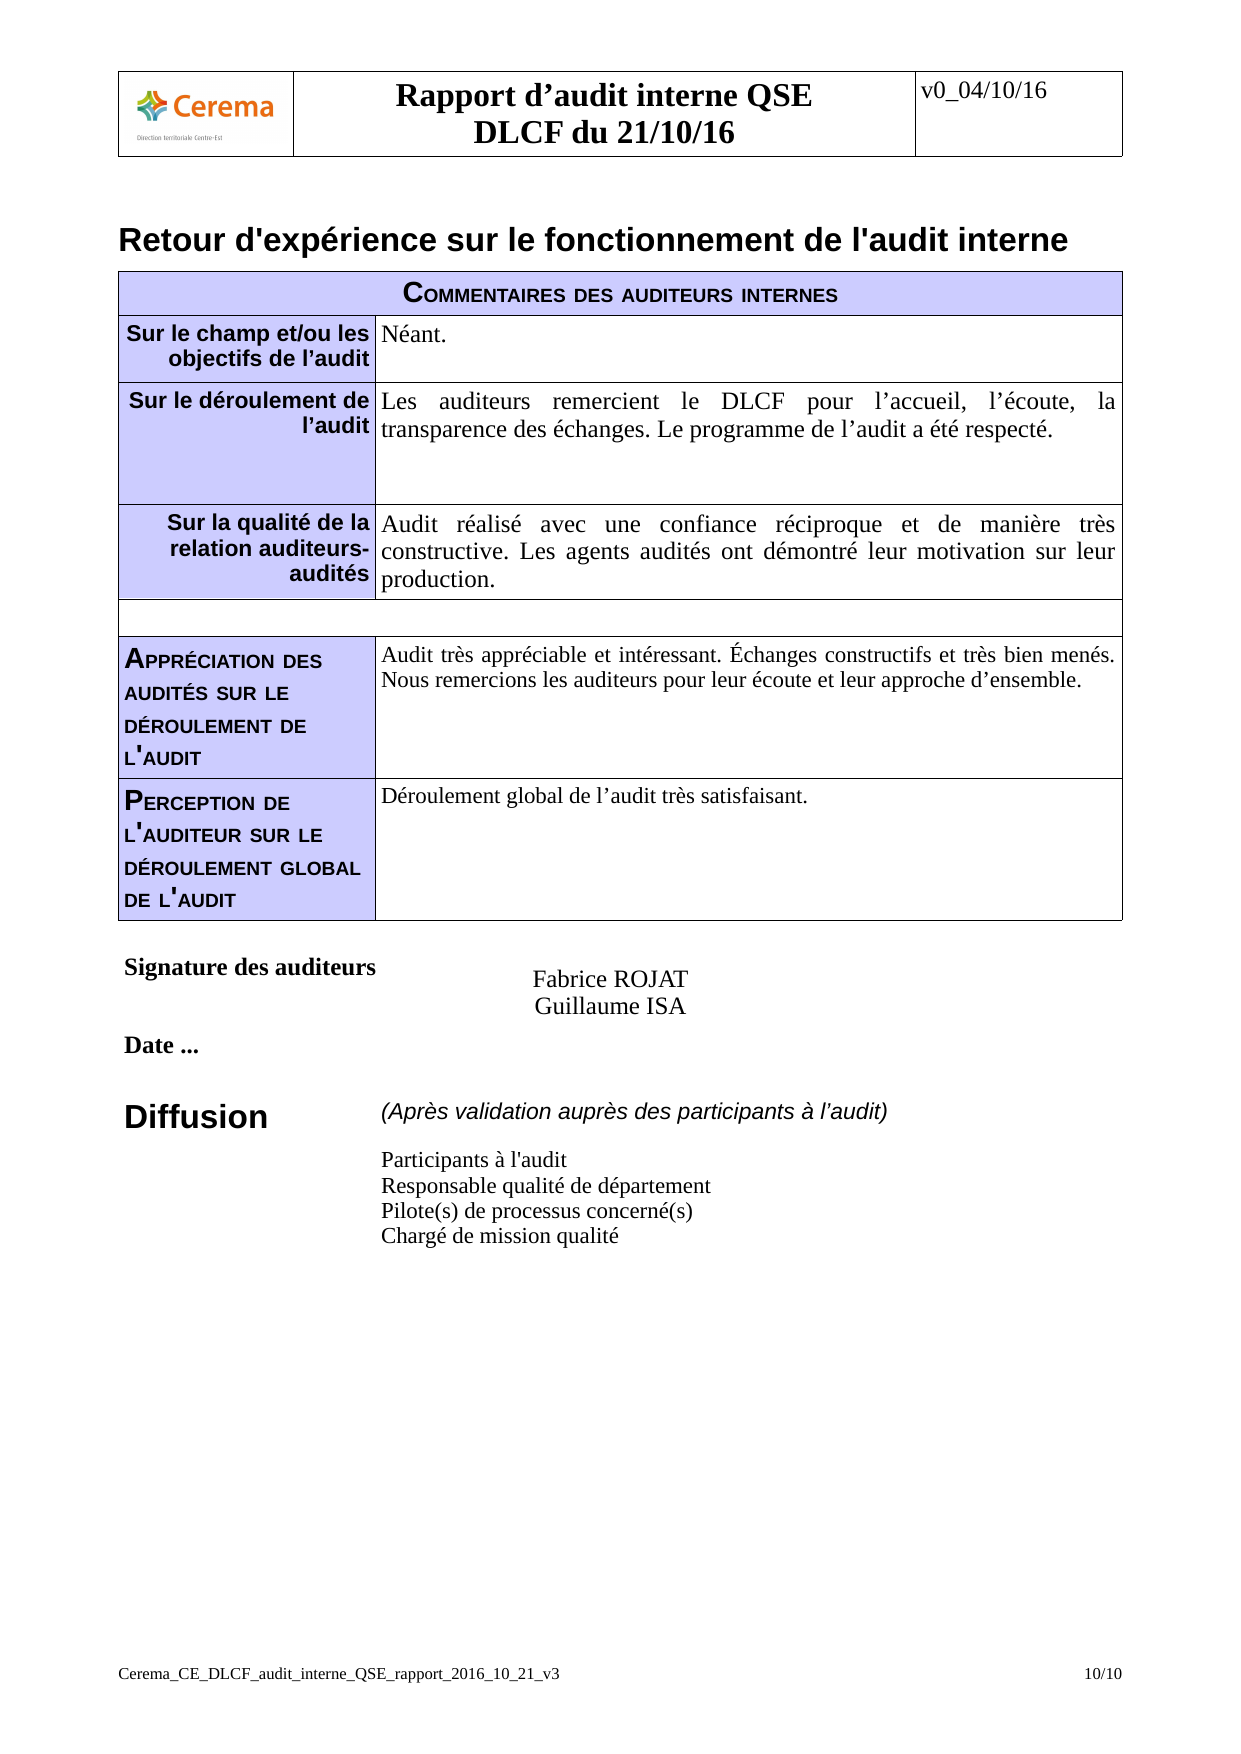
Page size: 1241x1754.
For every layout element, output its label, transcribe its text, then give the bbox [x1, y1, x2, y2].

table_cell Audit réalisé avec une confiance réciproque et de manière très constructive. Les agents audités ont démontré leur motivation sur leur production. [376, 505, 1122, 598]
table_header Fabrice ROJAT Guillaume ISA [433, 948, 787, 1026]
table_cell Perception de l'auditeur sur le déroulement global de l'audit [119, 779, 375, 920]
table_cell [118, 1142, 375, 1255]
table_header Signature des auditeurs [118, 948, 433, 1026]
table_cell Participants à l'audit Responsable qualité de département Pilote(s) de processus concerné(s) Chargé de mission qualité [375, 1142, 1122, 1255]
table_header (Après validation auprès des participants à l’audit) [375, 1093, 1122, 1142]
table_cell [433, 1026, 787, 1065]
table_header [788, 948, 1122, 1026]
table_cell Appréciation des audités sur le déroulement de l'audit [119, 637, 375, 778]
table_header Diffusion [118, 1093, 375, 1142]
table_cell Date ... [118, 1026, 433, 1065]
table_cell Sur la qualité de la relation auditeurs-audités [119, 505, 375, 598]
table_cell Sur le champ et/ou les objectifs de l’audit [119, 316, 375, 382]
table_cell Sur le déroulement de l’audit [119, 383, 375, 504]
table_header Commentaires des auditeurs internes [119, 272, 1122, 315]
text Retour d'expérience sur le fonctionnement de l'audit interne [118, 221, 1181, 259]
table_cell Audit très appréciable et intéressant. Échanges constructifs et très bien menés. Nous remercions les auditeurs pour leur écoute et leur approche d’ensemble. [376, 637, 1122, 778]
table_cell [119, 600, 1122, 636]
table_cell Déroulement global de l’audit très satisfaisant. [376, 779, 1122, 920]
table_cell Les auditeurs remercient le DLCF pour l’accueil, l’écoute, la transparence des échanges. Le programme de l’audit a été respecté. [376, 383, 1122, 504]
table_cell [788, 1026, 1122, 1065]
picture [123, 76, 288, 144]
table_cell Néant. [376, 316, 1122, 382]
